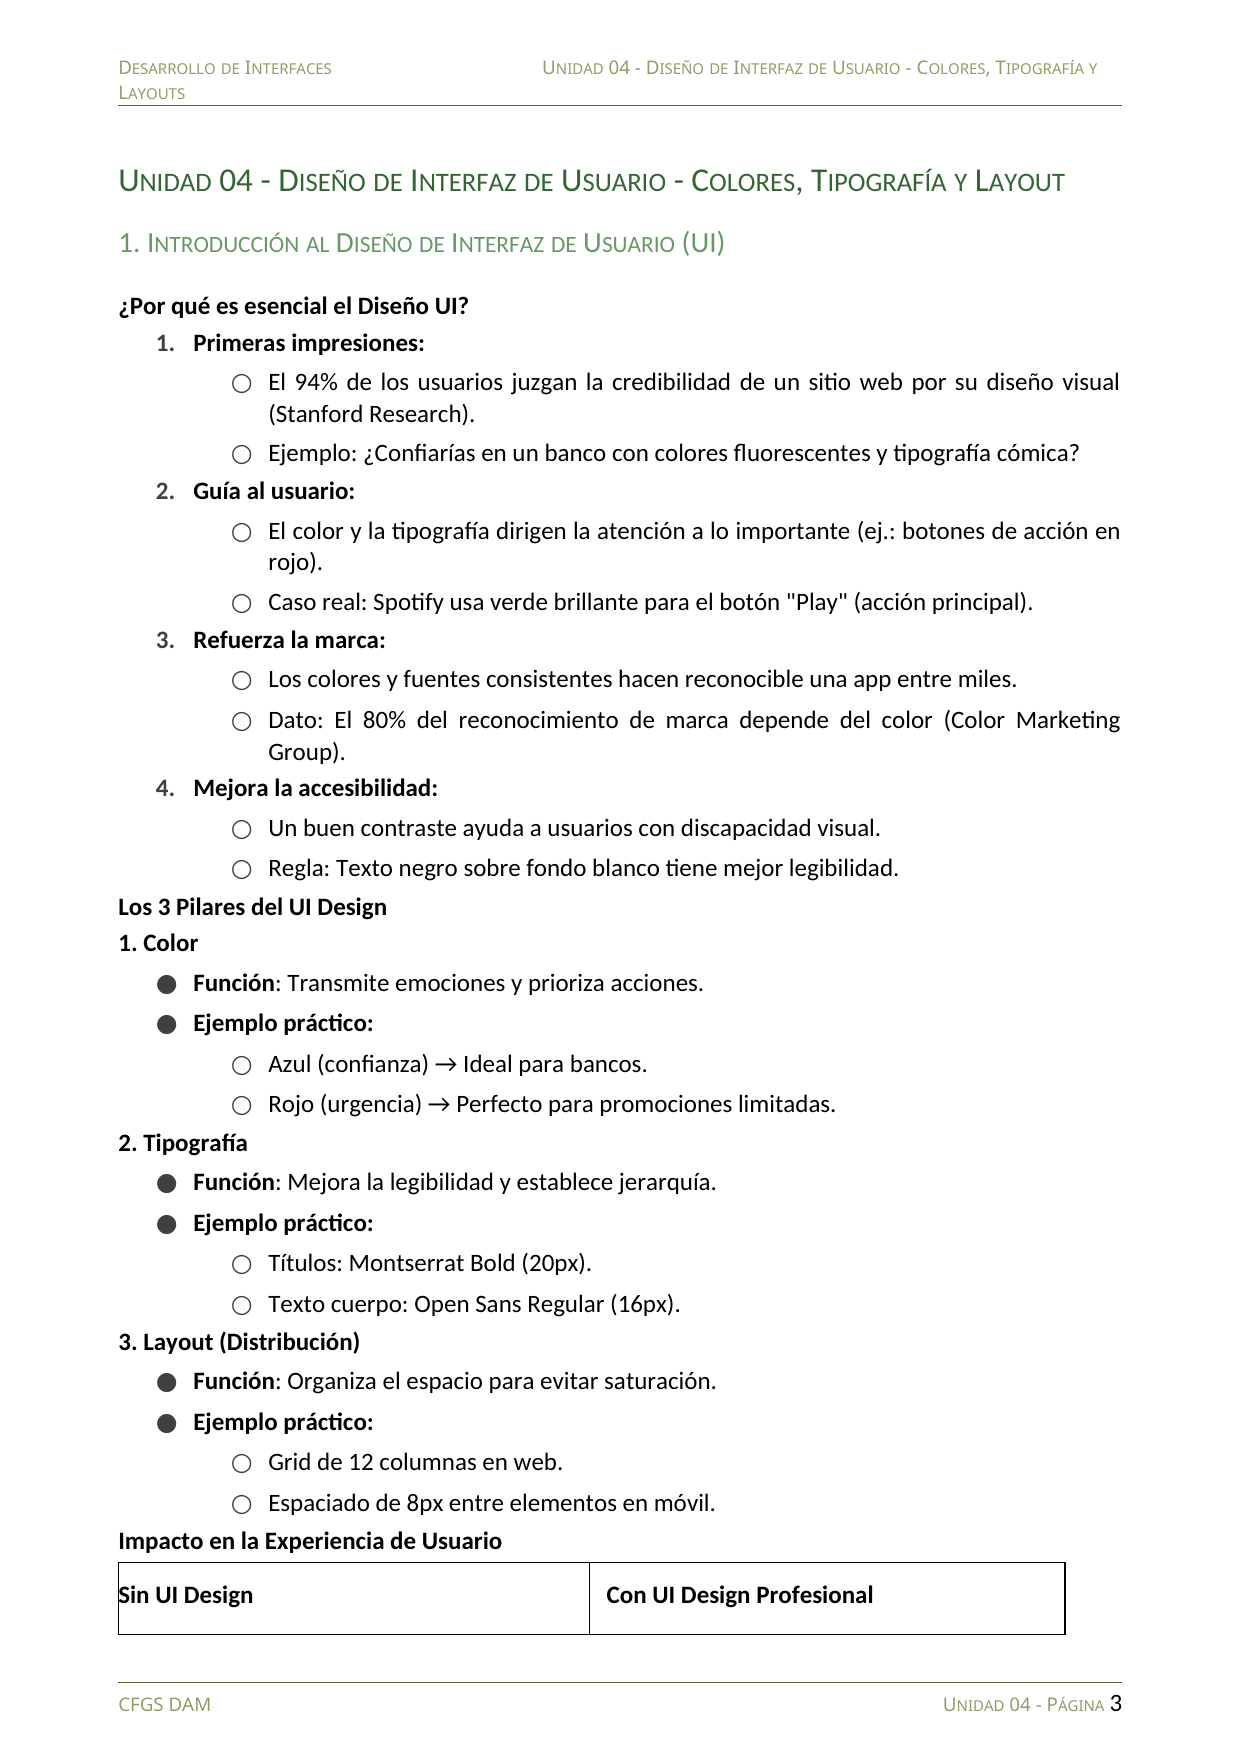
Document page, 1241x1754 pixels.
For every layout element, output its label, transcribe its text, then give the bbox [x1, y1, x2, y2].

text 3. Layout (Distribución) [118, 1326, 1122, 1356]
list Regla: Texto negro sobre fondo blanco tiene mejor legibilidad. [231, 850, 1122, 884]
list Función: Organiza el espacio para evitar saturación. [156, 1363, 1122, 1397]
text Unidad 04 - Diseño de Interfaz de Usuario - Colores, Tipografía y Layout [118, 159, 1122, 199]
list Ejemplo: ¿Confiarías en un banco con colores fluorescentes y tipografía cómica? [231, 435, 1122, 469]
list Ejemplo práctico: [156, 1403, 1122, 1437]
subtitle 1. Introducción al Diseño de Interfaz de Usuario (UI) [118, 224, 1122, 260]
table_header Con UI Design Profesional [590, 1563, 1064, 1634]
list Títulos: Montserrat Bold (20px). [231, 1245, 1122, 1279]
list Ejemplo práctico: [156, 1005, 1122, 1039]
text Los 3 Pilares del UI Design [118, 891, 1122, 921]
list Refuerza la marca: [156, 624, 1122, 654]
list Un buen contraste ayuda a usuarios con discapacidad visual. [231, 809, 1122, 844]
list Texto cuerpo: Open Sans Regular (16px). [231, 1285, 1122, 1319]
list Primeras impresiones: [156, 327, 1122, 357]
text 2. Tipografía [118, 1127, 1122, 1157]
list Función: Transmite emociones y prioriza acciones. [156, 964, 1122, 999]
table_header Sin UI Design [119, 1563, 589, 1634]
list Los colores y fuentes consistentes hacen reconocible una app entre miles. [231, 661, 1122, 695]
list Grid de 12 columnas en web. [231, 1444, 1122, 1478]
list El color y la tipografía dirigen la atención a lo importante (ej.: botones de acción en rojo). [231, 512, 1122, 577]
list Función: Mejora la legibilidad y establece jerarquía. [156, 1164, 1122, 1198]
text Impacto en la Experiencia de Usuario [118, 1525, 1122, 1555]
list Dato: El 80% del reconocimiento de marca depende del color (Color Marketing Group). [231, 702, 1122, 766]
list El 94% de los usuarios juzgan la credibilidad de un sitio web por su diseño visual (Stanford Research). [231, 364, 1122, 428]
list Mejora la accesibilidad: [156, 773, 1122, 803]
list Rojo (urgencia) → Perfecto para promociones limitadas. [231, 1086, 1122, 1120]
list Ejemplo práctico: [156, 1204, 1122, 1238]
text ¿Por qué es esencial el Diseño UI? [118, 290, 1122, 321]
list Espaciado de 8px entre elementos en móvil. [231, 1484, 1122, 1518]
list Guía al usuario: [156, 476, 1122, 506]
list Caso real: Spotify usa verde brillante para el botón "Play" (acción principal). [231, 583, 1122, 618]
list Azul (confianza) → Ideal para bancos. [231, 1046, 1122, 1080]
text 1. Color [118, 928, 1122, 958]
